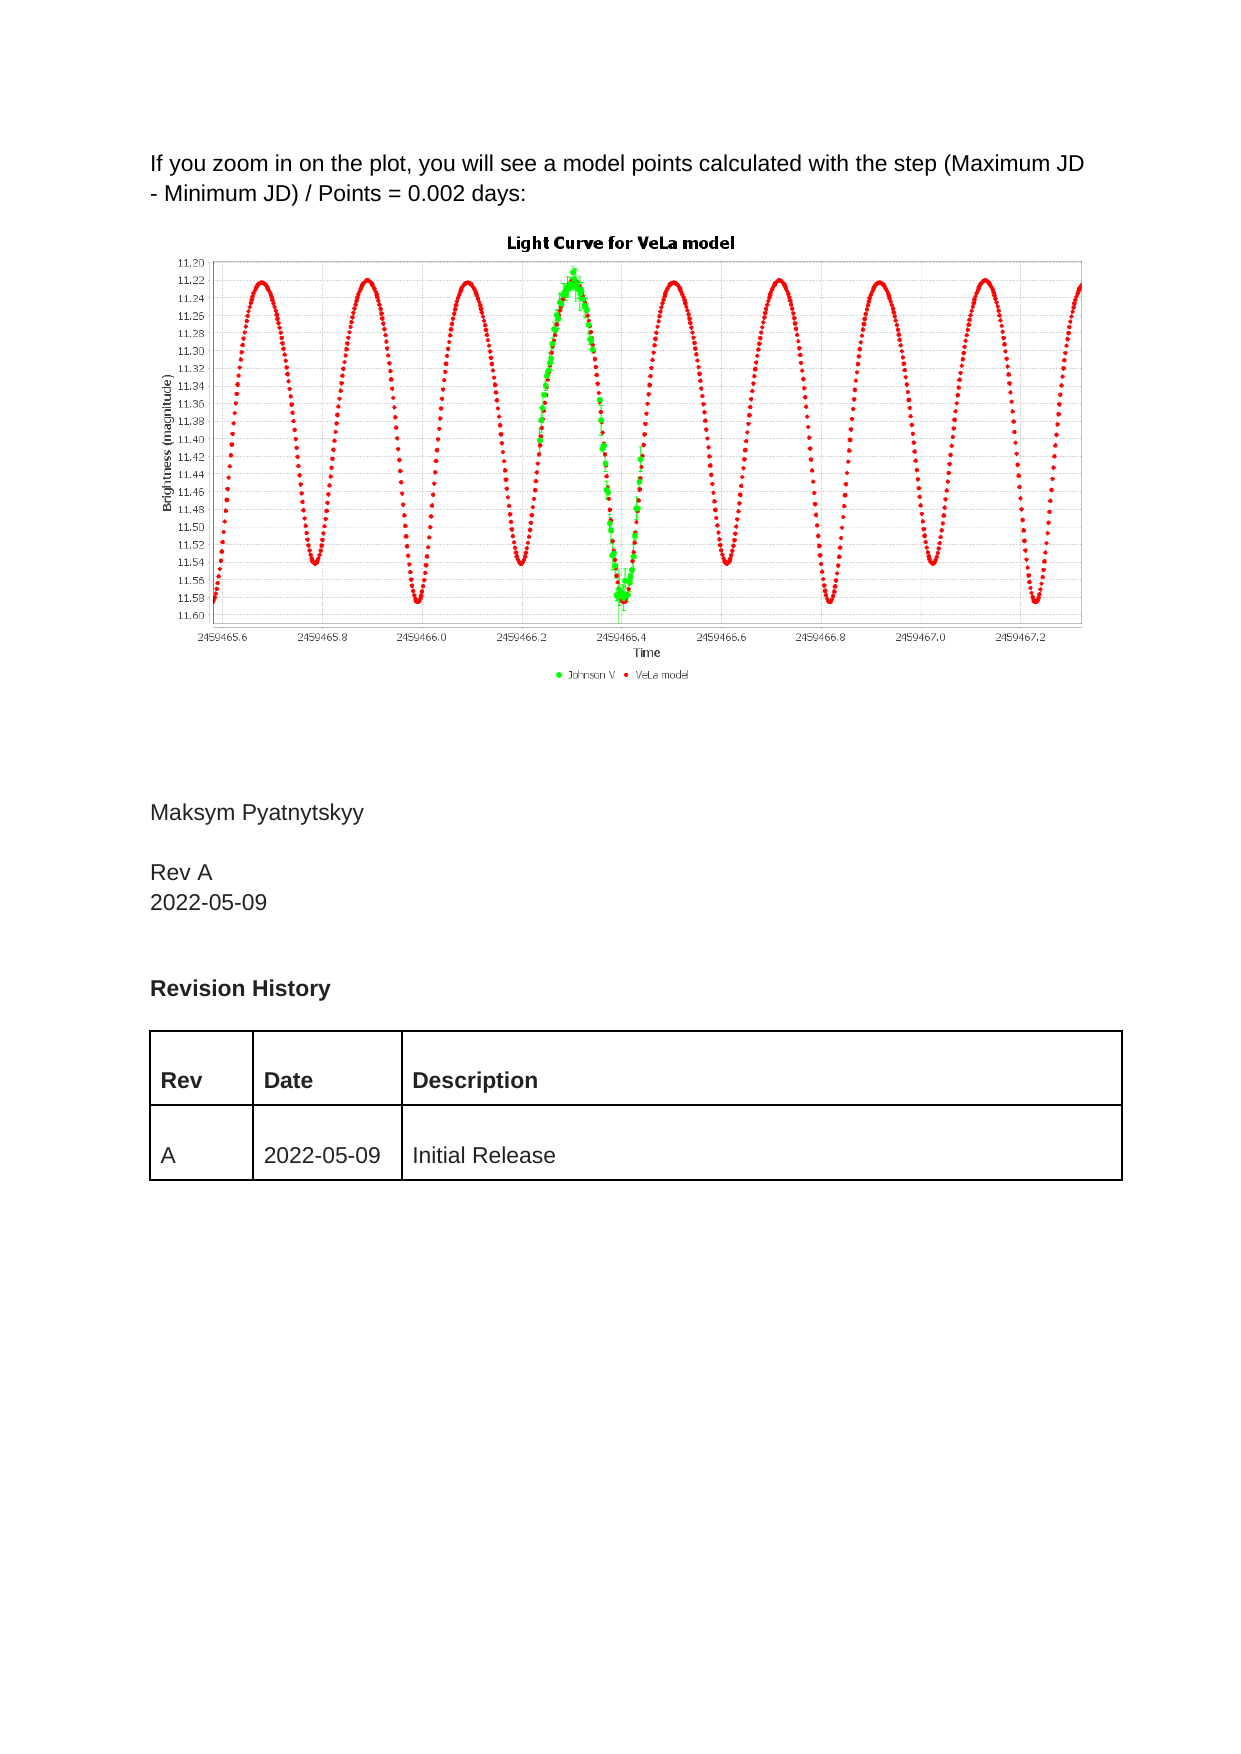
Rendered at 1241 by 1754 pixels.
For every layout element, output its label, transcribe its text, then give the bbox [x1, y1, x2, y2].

text Rev A [150, 859, 1090, 885]
table_cell Initial Release [403, 1106, 1121, 1178]
table_header Date [254, 1032, 401, 1104]
text Revision History [150, 975, 1090, 1001]
text If you zoom in on the plot, you will see a model points calculated with the step (Maximum JD - Minimum JD) / Points = 0.002 days: [150, 150, 1090, 207]
table_cell 2022-05-09 [254, 1106, 401, 1178]
table_cell A [151, 1106, 252, 1178]
table_header Description [403, 1032, 1121, 1104]
text 2022-05-09 [150, 889, 1090, 916]
table_header Rev [151, 1032, 252, 1104]
picture [150, 231, 1091, 684]
text Maksym Pyatnytskyy [150, 799, 1090, 825]
